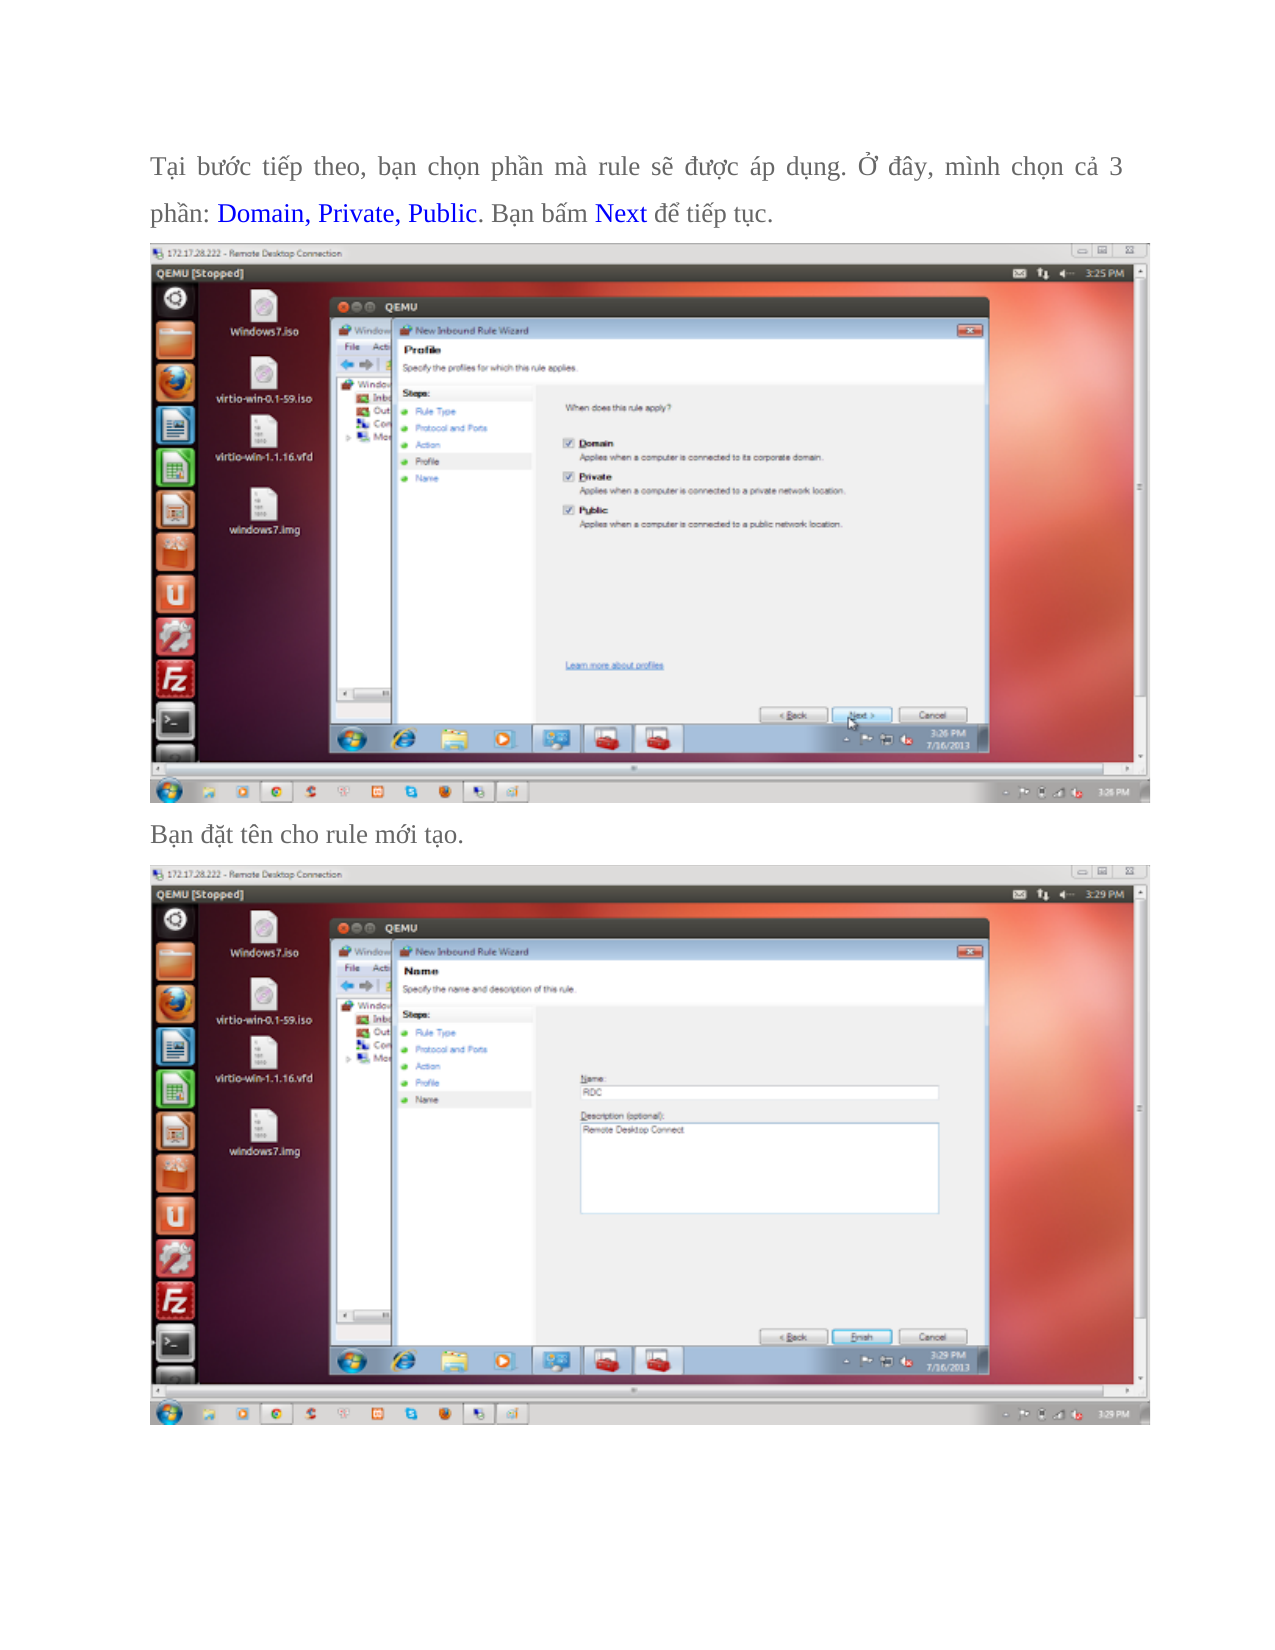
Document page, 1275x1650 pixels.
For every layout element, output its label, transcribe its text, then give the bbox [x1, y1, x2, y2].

text Tại bước tiếp theo, bạn chọn phần mà rule sẽ được áp dụng. Ở đây, mình chọn cả 3 phần: Domain, Private, Public. Bạn bấm Next để tiếp tục. [150, 150, 1125, 228]
text Bạn đặt tên cho rule mới tạo. [150, 803, 1125, 849]
